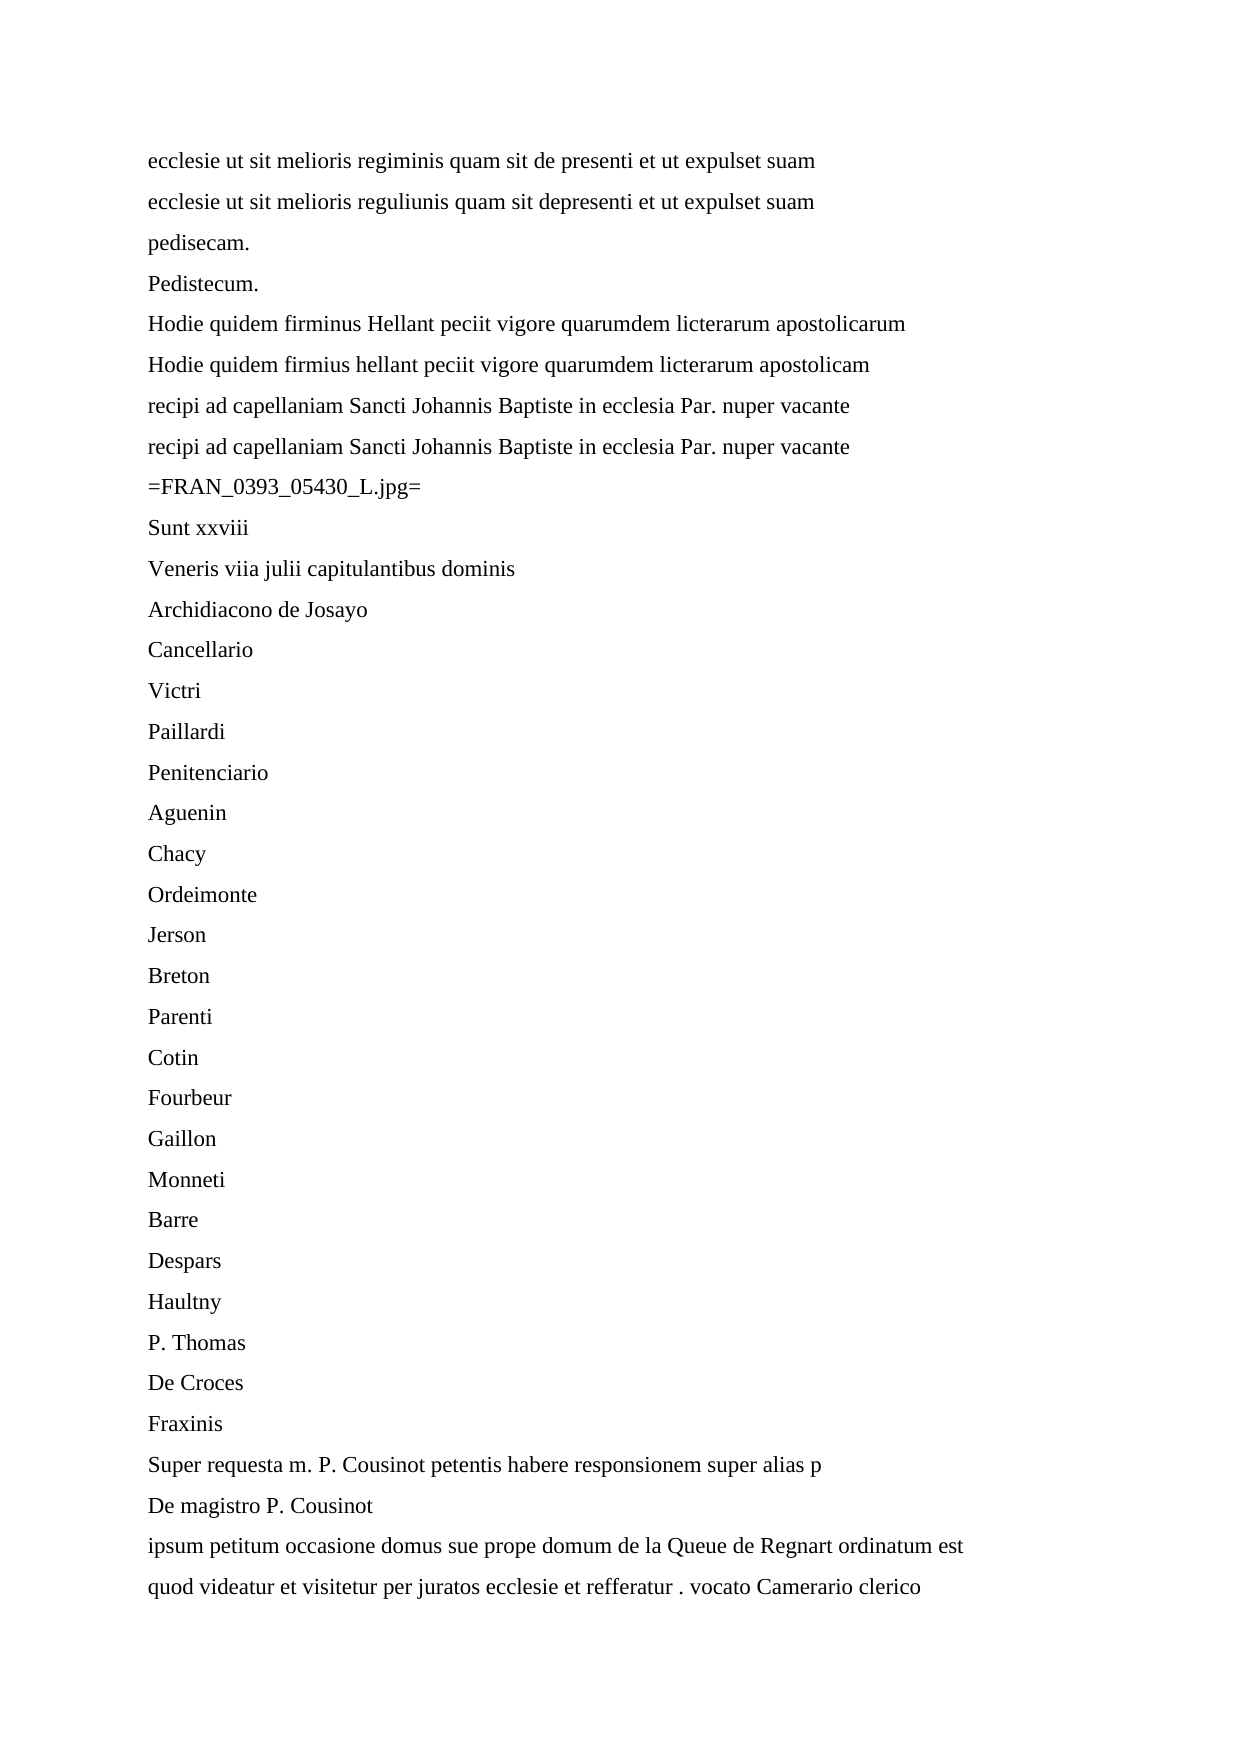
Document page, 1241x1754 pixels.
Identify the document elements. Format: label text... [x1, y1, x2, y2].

text Victri [148, 677, 1093, 703]
text Archidiacono de Josayo [148, 596, 1093, 622]
text =FRAN_0393_05430_L.jpg= [148, 473, 1093, 500]
text Sunt xxviii [148, 514, 1093, 541]
text Fraxinis [148, 1410, 1093, 1437]
text ipsum petitum occasione domus sue prope domum de la Queue de Regnart ordinatum est [148, 1532, 1093, 1559]
text De magistro P. Cousinot [148, 1492, 1093, 1518]
text Barre [148, 1207, 1093, 1233]
text Penitenciario [148, 758, 1093, 785]
text Cancellario [148, 636, 1093, 663]
text Hodie quidem firmius hellant peciit vigore quarumdem licterarum apostolicam [148, 351, 1093, 378]
text Veneris viia julii capitulantibus dominis [148, 555, 1093, 581]
text Aguenin [148, 799, 1093, 826]
text Paillardi [148, 718, 1093, 744]
text Parenti [148, 1003, 1093, 1029]
text ecclesie ut sit melioris regiminis quam sit de presenti et ut expulset suam [148, 148, 1093, 174]
text Super requesta m. P. Cousinot petentis habere responsionem super alias p [148, 1451, 1093, 1477]
text Jerson [148, 921, 1093, 948]
text Ordeimonte [148, 881, 1093, 907]
text Hodie quidem firminus Hellant peciit vigore quarumdem licterarum apostolicarum [148, 311, 1093, 337]
text Monneti [148, 1166, 1093, 1192]
text pedisecam. [148, 229, 1093, 255]
text Despars [148, 1247, 1093, 1274]
text Cotin [148, 1044, 1093, 1070]
text quod videatur et visitetur per juratos ecclesie et refferatur . vocato Camerario clerico [148, 1573, 1093, 1599]
text Haultny [148, 1288, 1093, 1314]
text recipi ad capellaniam Sancti Johannis Baptiste in ecclesia Par. nuper vacante [148, 392, 1093, 418]
text Chacy [148, 840, 1093, 866]
text Gaillon [148, 1125, 1093, 1151]
text Breton [148, 962, 1093, 988]
text Fourbeur [148, 1084, 1093, 1111]
text recipi ad capellaniam Sancti Johannis Baptiste in ecclesia Par. nuper vacante [148, 433, 1093, 459]
text P. Thomas [148, 1329, 1093, 1355]
text De Croces [148, 1369, 1093, 1396]
text ecclesie ut sit melioris reguliunis quam sit depresenti et ut expulset suam [148, 188, 1093, 215]
text Pedistecum. [148, 270, 1093, 296]
